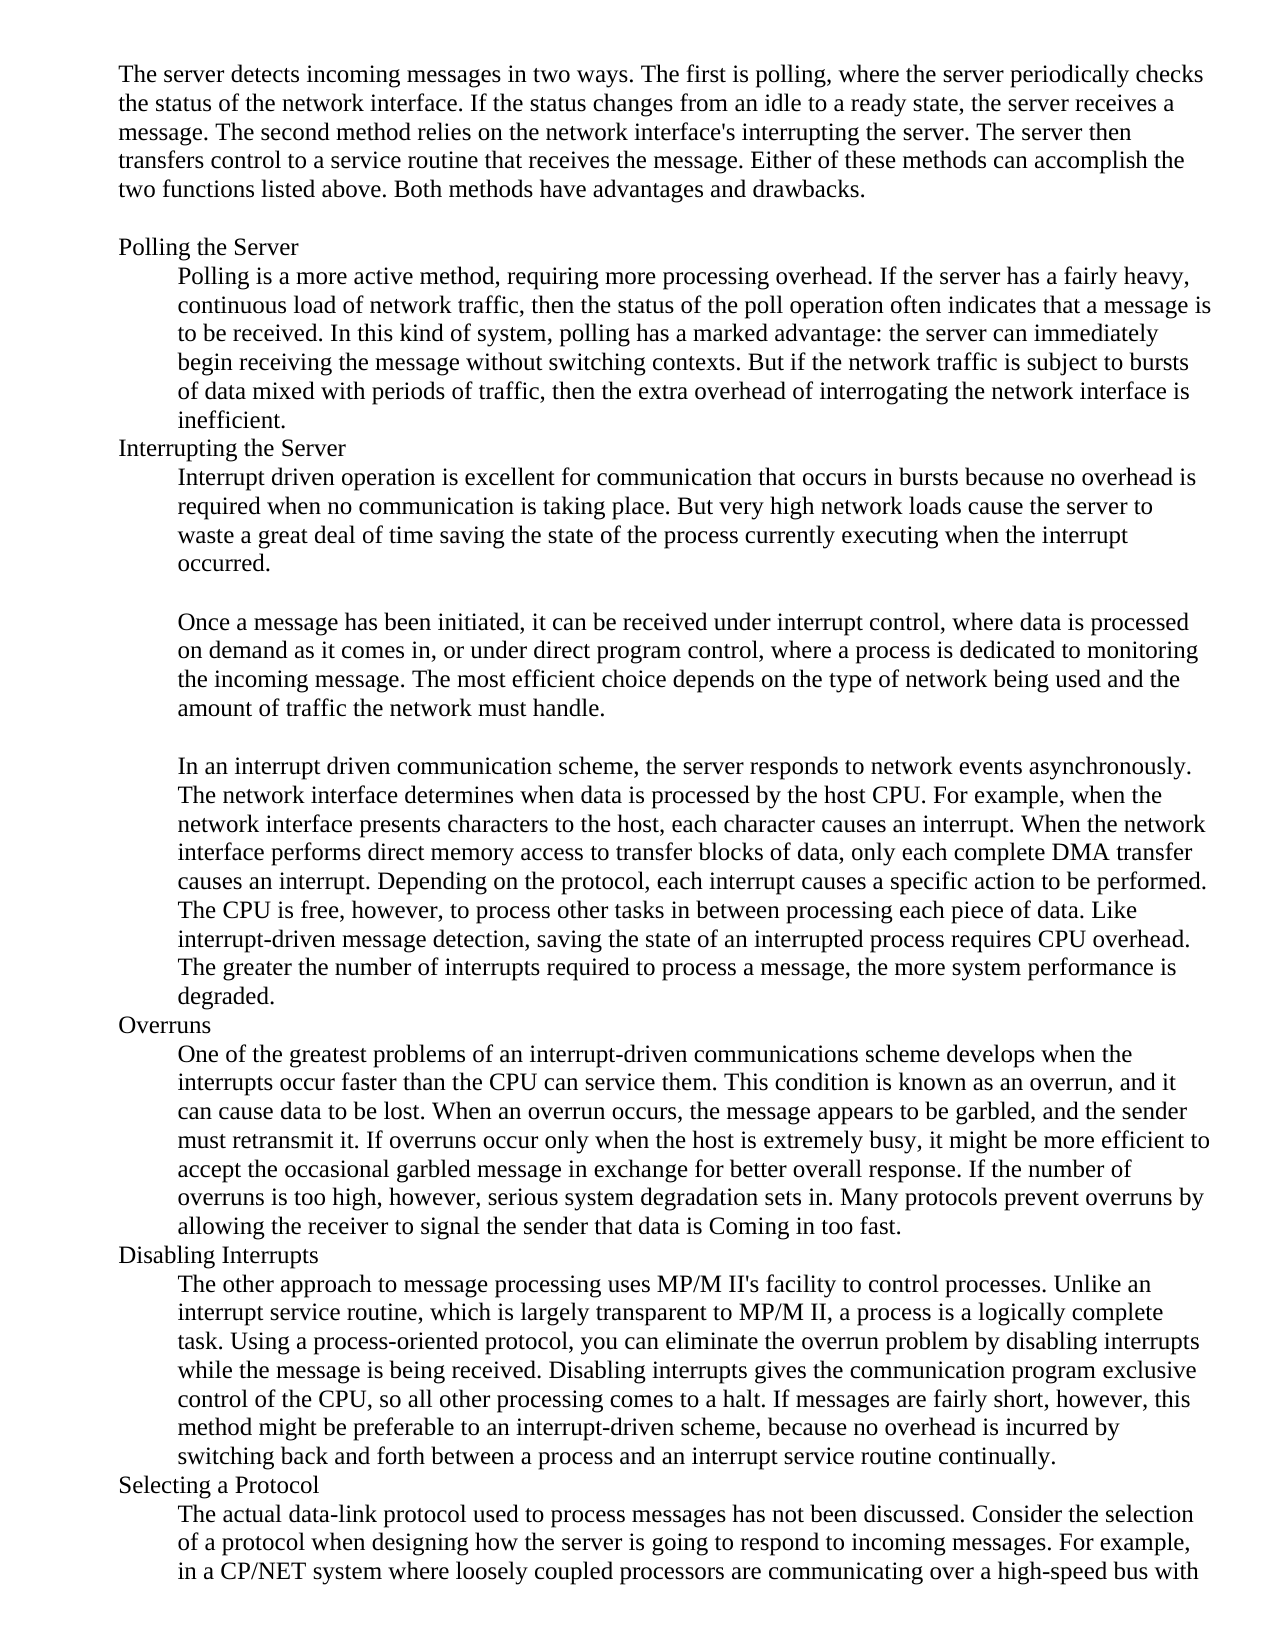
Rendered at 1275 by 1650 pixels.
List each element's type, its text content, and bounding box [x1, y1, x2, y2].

subtitle Interrupting the Server [118, 433, 1216, 462]
list Once a message has been initiated, it can be received under interrupt control, where data is processed on demand as it comes in, or under direct program control, where a process is dedicated to monitoring the incoming message. The most efficient choice depends on the type of network being used and the amount of traffic the network must handle. [177, 607, 1216, 722]
list One of the greatest problems of an interrupt-driven communications scheme develops when the interrupts occur faster than the CPU can service them. This condition is known as an overrun, and it can cause data to be lost. When an overrun occurs, the message appears to be garbled, and the sender must retransmit it. If overruns occur only when the host is extremely busy, it might be more efficient to accept the occasional garbled message in exchange for better overall response. If the number of overruns is too high, however, serious system degradation sets in. Many protocols prevent overruns by allowing the receiver to signal the sender that data is Coming in too fast. [177, 1039, 1216, 1240]
list In an interrupt driven communication scheme, the server responds to network events asynchronously. The network interface determines when data is processed by the host CPU. For example, when the network interface presents characters to the host, each character causes an interrupt. When the network interface performs direct memory access to transfer blocks of data, only each complete DMA transfer causes an interrupt. Depending on the protocol, each interrupt causes a specific action to be performed. The CPU is free, however, to process other tasks in between processing each piece of data. Like interrupt-driven message detection, saving the state of an interrupted process requires CPU overhead. The greater the number of interrupts required to process a message, the more system performance is degraded. [177, 751, 1216, 1010]
subtitle Polling the Server [118, 232, 1216, 261]
list The actual data-link protocol used to process messages has not been discussed. Consider the selection of a protocol when designing how the server is going to respond to incoming messages. For example, in a CP/NET system where loosely coupled processors are communicating over a high-speed bus with [177, 1499, 1216, 1585]
subtitle Selecting a Protocol [118, 1470, 1216, 1499]
subtitle Overruns [118, 1010, 1216, 1039]
list Interrupt driven operation is excellent for communication that occurs in bursts because no overhead is required when no communication is taking place. But very high network loads cause the server to waste a great deal of time saving the state of the process currently executing when the interrupt occurred. [177, 462, 1216, 577]
list Polling is a more active method, requiring more processing overhead. If the server has a fairly heavy, continuous load of network traffic, then the status of the poll operation often indicates that a message is to be received. In this kind of system, polling has a marked advantage: the server can immediately begin receiving the message without switching contexts. But if the network traffic is subject to bursts of data mixed with periods of traffic, then the extra overhead of interrogating the network interface is inefficient. [177, 261, 1216, 433]
list The other approach to message processing uses MP/M II's facility to control processes. Unlike an interrupt service routine, which is largely transparent to MP/M II, a process is a logically complete task. Using a process-oriented protocol, you can eliminate the overrun problem by disabling interrupts while the message is being received. Disabling interrupts gives the communication program exclusive control of the CPU, so all other processing comes to a halt. If messages are fairly short, however, this method might be preferable to an interrupt-driven scheme, because no overhead is incurred by switching back and forth between a process and an interrupt service routine continually. [177, 1269, 1216, 1470]
text The server detects incoming messages in two ways. The first is polling, where the server periodically checks the status of the network interface. If the status changes from an idle to a ready state, the server receives a message. The second method relies on the network interface's interrupting the server. The server then transfers control to a service routine that receives the message. Either of these methods can accomplish the two functions listed above. Both methods have advantages and drawbacks. [118, 59, 1216, 203]
subtitle Disabling Interrupts [118, 1240, 1216, 1269]
